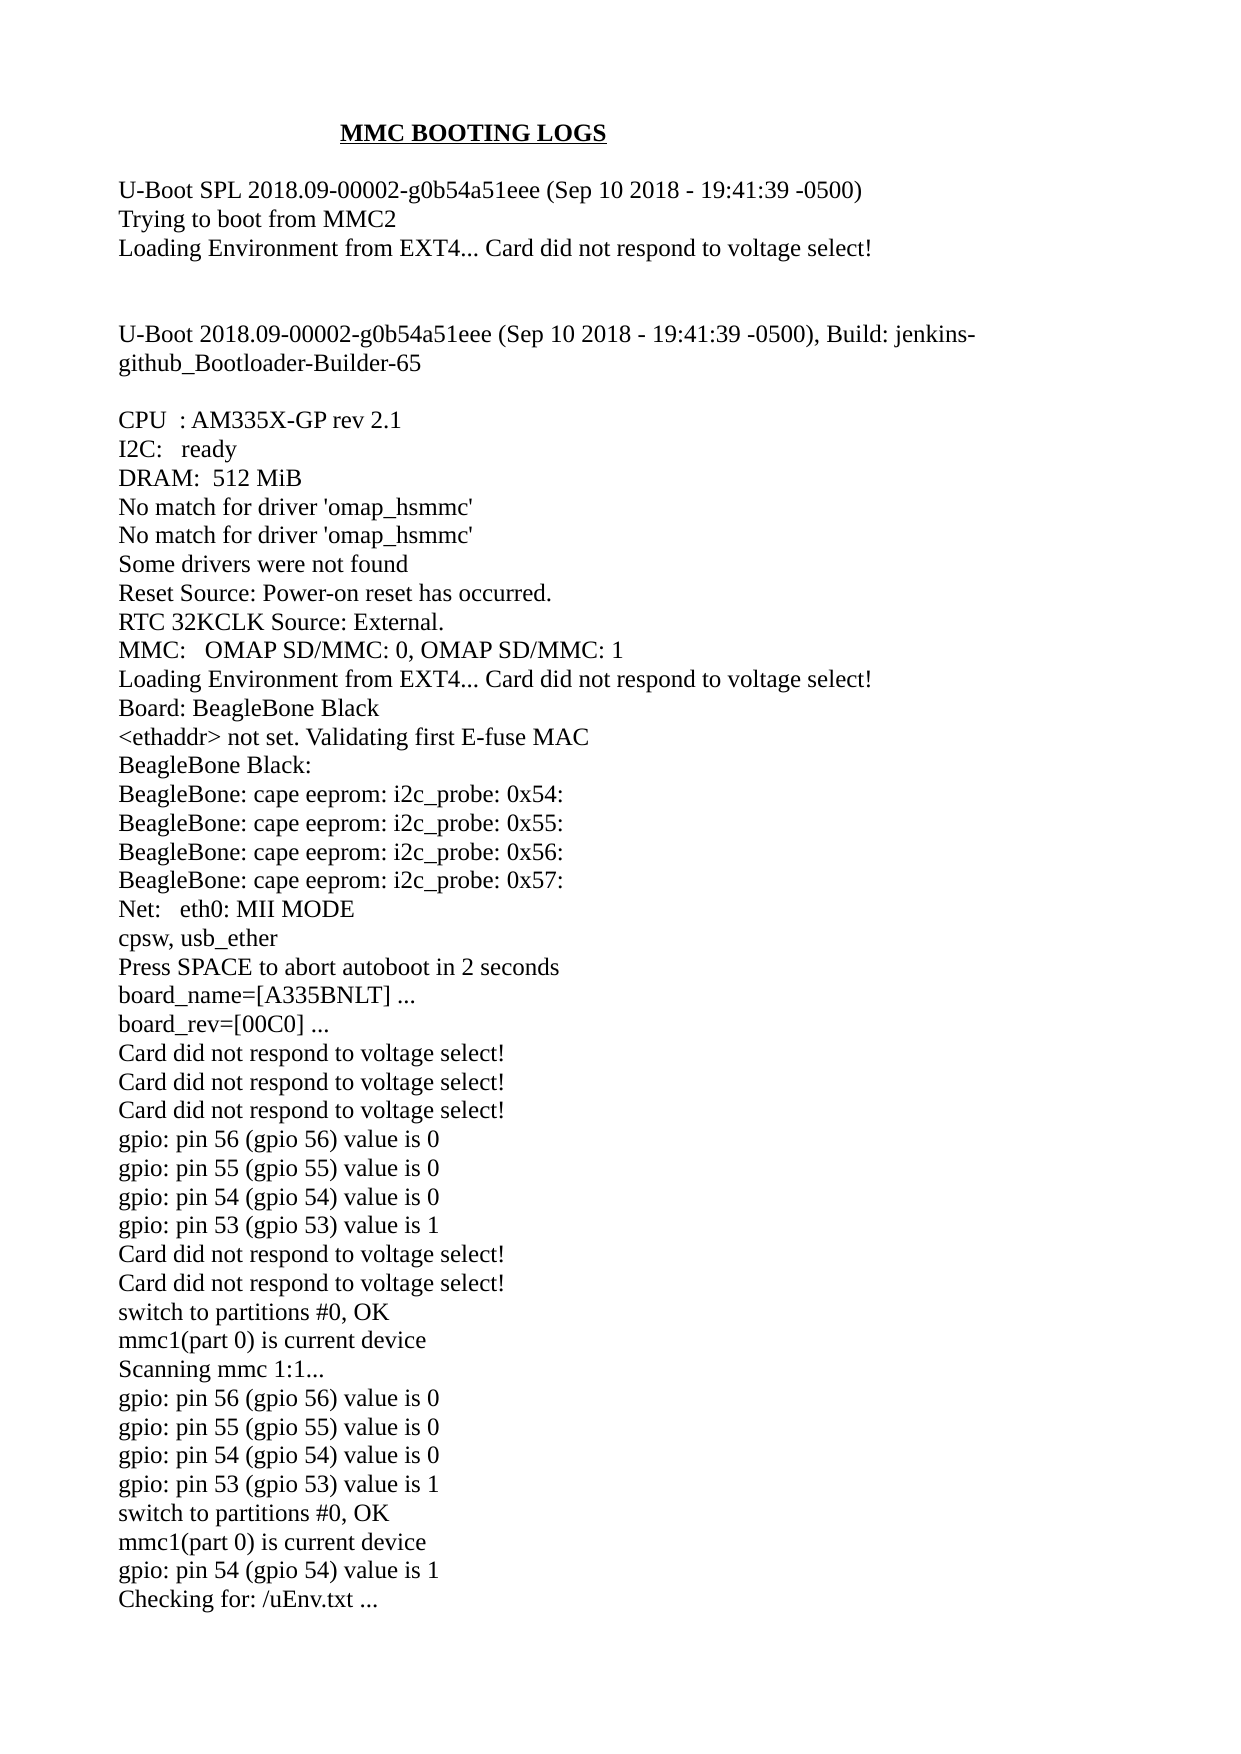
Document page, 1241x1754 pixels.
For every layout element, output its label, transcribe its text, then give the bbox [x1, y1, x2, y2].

text switch to partitions #0, OK [118, 1297, 1122, 1326]
text BeagleBone: cape eeprom: i2c_probe: 0x55: [118, 808, 1122, 837]
text switch to partitions #0, OK [118, 1498, 1122, 1527]
text gpio: pin 53 (gpio 53) value is 1 [118, 1211, 1122, 1239]
text mmc1(part 0) is current device [118, 1527, 1122, 1556]
text Press SPACE to abort autoboot in 2 seconds [118, 952, 1122, 981]
text gpio: pin 53 (gpio 53) value is 1 [118, 1469, 1122, 1498]
text Card did not respond to voltage select! [118, 1096, 1122, 1124]
text gpio: pin 54 (gpio 54) value is 1 [118, 1556, 1122, 1584]
text BeagleBone: cape eeprom: i2c_probe: 0x56: [118, 837, 1122, 866]
text Board: BeagleBone Black [118, 693, 1122, 722]
text gpio: pin 56 (gpio 56) value is 0 [118, 1124, 1122, 1153]
text board_rev=[00C0] ... [118, 1009, 1122, 1038]
text Card did not respond to voltage select! [118, 1067, 1122, 1096]
text BeagleBone Black: [118, 751, 1122, 779]
text Card did not respond to voltage select! [118, 1239, 1122, 1268]
text Scanning mmc 1:1... [118, 1354, 1122, 1383]
text DRAM: 512 MiB [118, 463, 1122, 492]
text Card did not respond to voltage select! [118, 1038, 1122, 1067]
text Card did not respond to voltage select! [118, 1268, 1122, 1297]
text board_name=[A335BNLT] ... [118, 981, 1122, 1009]
text gpio: pin 55 (gpio 55) value is 0 [118, 1153, 1122, 1182]
text mmc1(part 0) is current device [118, 1326, 1122, 1354]
text gpio: pin 54 (gpio 54) value is 0 [118, 1441, 1122, 1469]
text Net: eth0: MII MODE [118, 894, 1122, 923]
text cpsw, usb_ether [118, 923, 1122, 952]
text Loading Environment from EXT4... Card did not respond to voltage select! [118, 233, 1122, 262]
text BeagleBone: cape eeprom: i2c_probe: 0x57: [118, 866, 1122, 894]
text gpio: pin 56 (gpio 56) value is 0 [118, 1383, 1122, 1412]
text gpio: pin 54 (gpio 54) value is 0 [118, 1182, 1122, 1211]
text No match for driver 'omap_hsmmc' [118, 521, 1122, 549]
text Some drivers were not found [118, 549, 1122, 578]
text Trying to boot from MMC2 [118, 204, 1122, 233]
text gpio: pin 55 (gpio 55) value is 0 [118, 1412, 1122, 1441]
text CPU : AM335X-GP rev 2.1 [118, 406, 1122, 434]
text BeagleBone: cape eeprom: i2c_probe: 0x54: [118, 779, 1122, 808]
text MMC: OMAP SD/MMC: 0, OMAP SD/MMC: 1 [118, 636, 1122, 664]
text RTC 32KCLK Source: External. [118, 607, 1122, 636]
text No match for driver 'omap_hsmmc' [118, 492, 1122, 521]
text Loading Environment from EXT4... Card did not respond to voltage select! [118, 664, 1122, 693]
text U-Boot 2018.09-00002-g0b54a51eee (Sep 10 2018 - 19:41:39 -0500), Build: jenkins-github_Bootloader-Builder-65 [118, 319, 1122, 377]
text Reset Source: Power-on reset has occurred. [118, 578, 1122, 607]
text Checking for: /uEnv.txt ... [118, 1584, 1122, 1613]
text I2C: ready [118, 434, 1122, 463]
text U-Boot SPL 2018.09-00002-g0b54a51eee (Sep 10 2018 - 19:41:39 -0500) [118, 176, 1122, 204]
text <ethaddr> not set. Validating first E-fuse MAC [118, 722, 1122, 751]
text MMC BOOTING LOGS [118, 118, 1122, 147]
